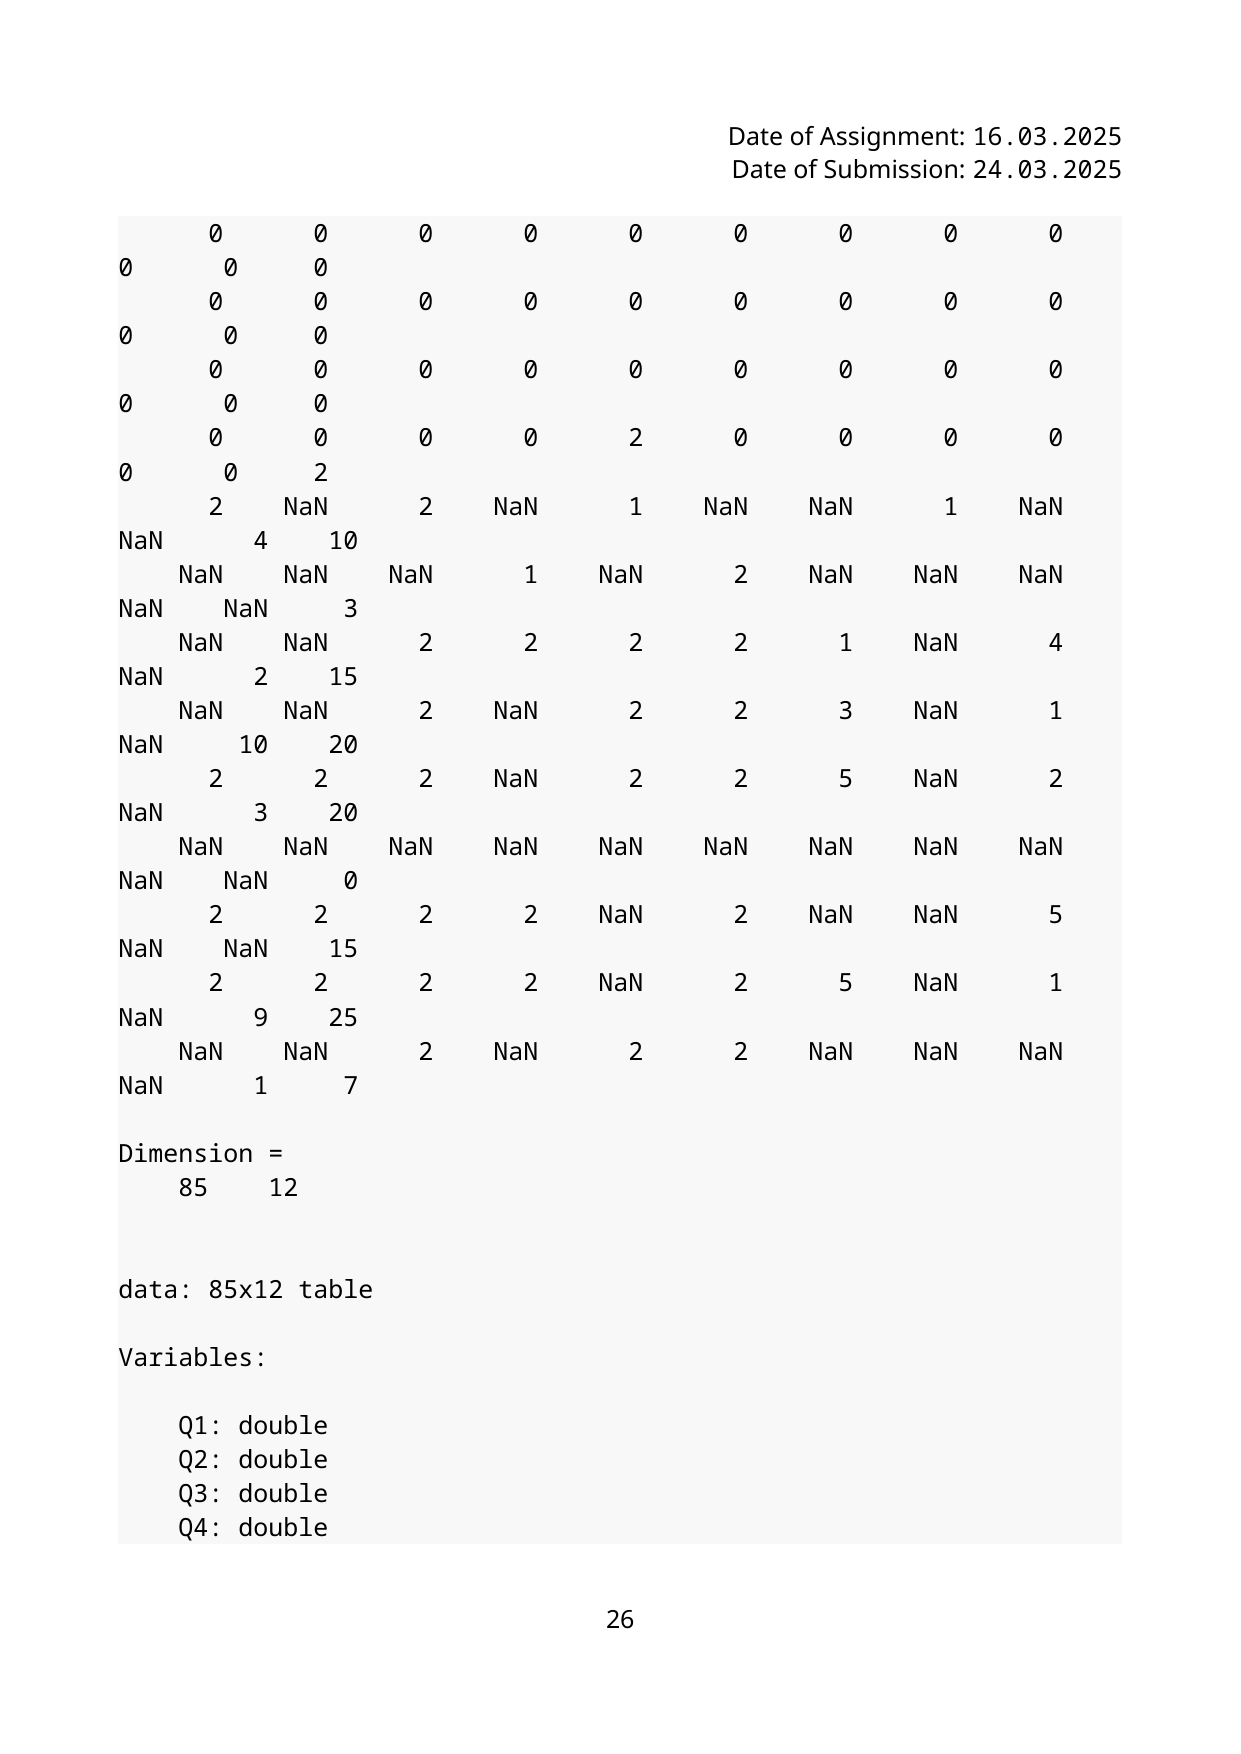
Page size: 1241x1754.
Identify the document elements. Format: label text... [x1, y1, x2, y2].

text 85 12 [118, 1169, 1122, 1203]
text 2 2 2 2 NaN 2 5 NaN 1 NaN 9 25 [118, 965, 1122, 1033]
text NaN NaN NaN NaN NaN NaN NaN NaN NaN NaN NaN 0 [118, 829, 1122, 897]
text Variables: [118, 1340, 1122, 1374]
text 2 NaN 2 NaN 1 NaN NaN 1 NaN NaN 4 10 [118, 488, 1122, 556]
text NaN NaN 2 NaN 2 2 NaN NaN NaN NaN 1 7 [118, 1033, 1122, 1101]
text 0 0 0 0 0 0 0 0 0 0 0 0 [118, 216, 1122, 284]
text Q1: double [118, 1408, 1122, 1442]
text Q2: double [118, 1442, 1122, 1476]
text Dimension = [118, 1135, 1122, 1169]
text 0 0 0 0 2 0 0 0 0 0 0 2 [118, 420, 1122, 488]
text 0 0 0 0 0 0 0 0 0 0 0 0 [118, 352, 1122, 420]
text 2 2 2 2 NaN 2 NaN NaN 5 NaN NaN 15 [118, 897, 1122, 965]
text 2 2 2 NaN 2 2 5 NaN 2 NaN 3 20 [118, 761, 1122, 829]
text data: 85x12 table [118, 1272, 1122, 1306]
text NaN NaN 2 NaN 2 2 3 NaN 1 NaN 10 20 [118, 693, 1122, 761]
text NaN NaN NaN 1 NaN 2 NaN NaN NaN NaN NaN 3 [118, 556, 1122, 624]
text NaN NaN 2 2 2 2 1 NaN 4 NaN 2 15 [118, 624, 1122, 693]
text Q4: double [118, 1510, 1122, 1544]
text Q3: double [118, 1476, 1122, 1510]
text 0 0 0 0 0 0 0 0 0 0 0 0 [118, 284, 1122, 352]
